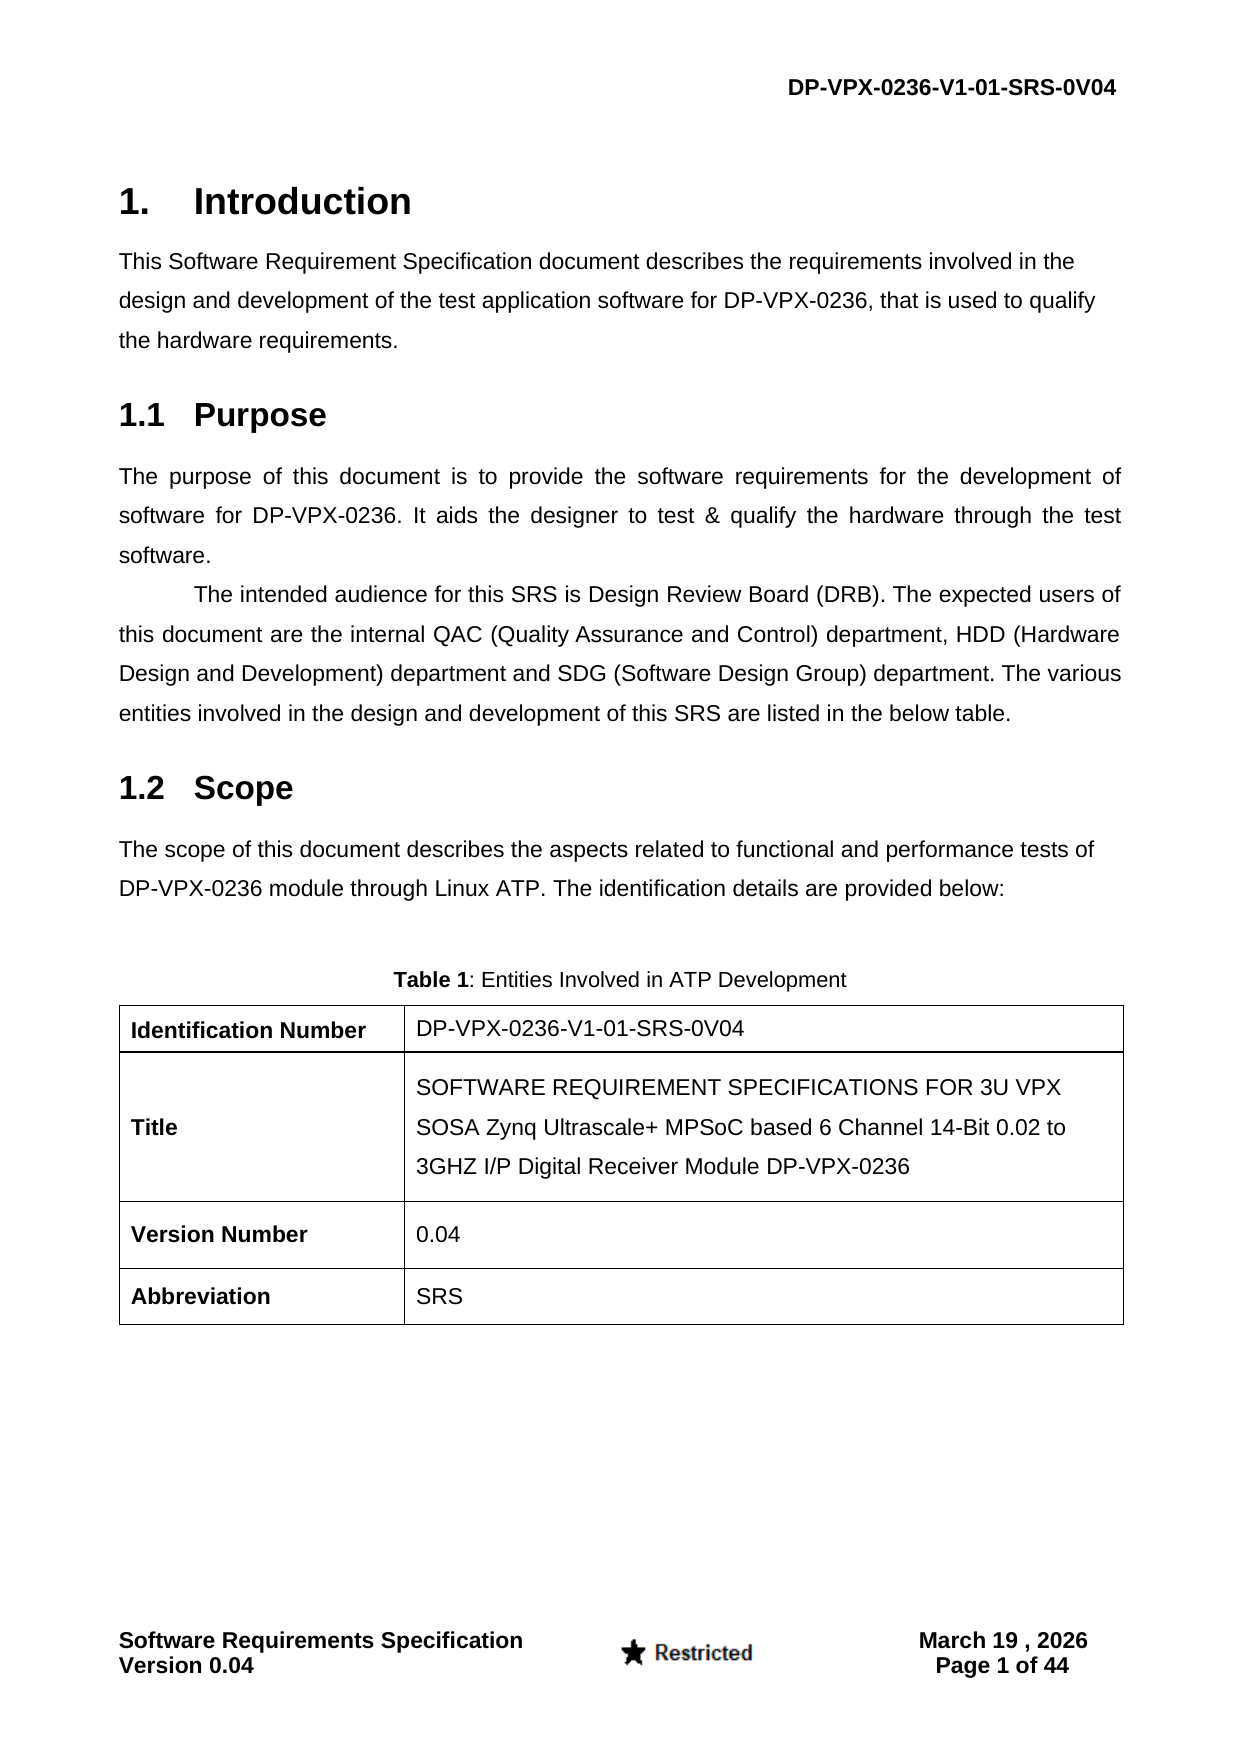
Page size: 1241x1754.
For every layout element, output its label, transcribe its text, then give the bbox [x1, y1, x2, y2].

table_cell Abbreviation [120, 1269, 404, 1324]
table_cell Title [120, 1053, 404, 1201]
table_cell Version Number [120, 1202, 404, 1267]
table_cell SRS [405, 1269, 1123, 1324]
text The purpose of this document is to provide the software requirements for the development of software for DP-VPX-0236. It aids the designer to test & qualify the hardware through the test software. [118, 463, 1122, 568]
table_header DP-VPX-0236-V1-01-SRS-0V04 [405, 1006, 1123, 1051]
subtitle Introduction [118, 179, 1122, 223]
text Table 1: Entities Involved in ATP Development [118, 967, 1122, 992]
text The scope of this document describes the aspects related to functional and performance tests of DP-VPX-0236 module through Linux ATP. The identification details are provided below: [118, 836, 1122, 902]
text The intended audience for this SRS is Design Review Board (DRB). The expected users of this document are the internal QAC (Quality Assurance and Control) department, HDD (Hardware Design and Development) department and SDG (Software Design Group) department. The various entities involved in the design and development of this SRS are listed in the below table. [118, 581, 1122, 726]
picture [611, 1630, 766, 1675]
text This Software Requirement Specification document describes the requirements involved in the design and development of the test application software for DP-VPX-0236, that is used to qualify the hardware requirements. [118, 248, 1122, 353]
table_header Identification Number [120, 1006, 404, 1051]
table_cell SOFTWARE REQUIREMENT SPECIFICATIONS FOR 3U VPX SOSA Zynq Ultrascale+ MPSoC based 6 Channel 14-Bit 0.02 to 3GHZ I/P Digital Receiver Module DP-VPX-0236 [405, 1053, 1123, 1201]
table_cell 0.04 [405, 1202, 1123, 1267]
subtitle Scope [118, 768, 1122, 807]
subtitle Purpose [118, 395, 1122, 434]
